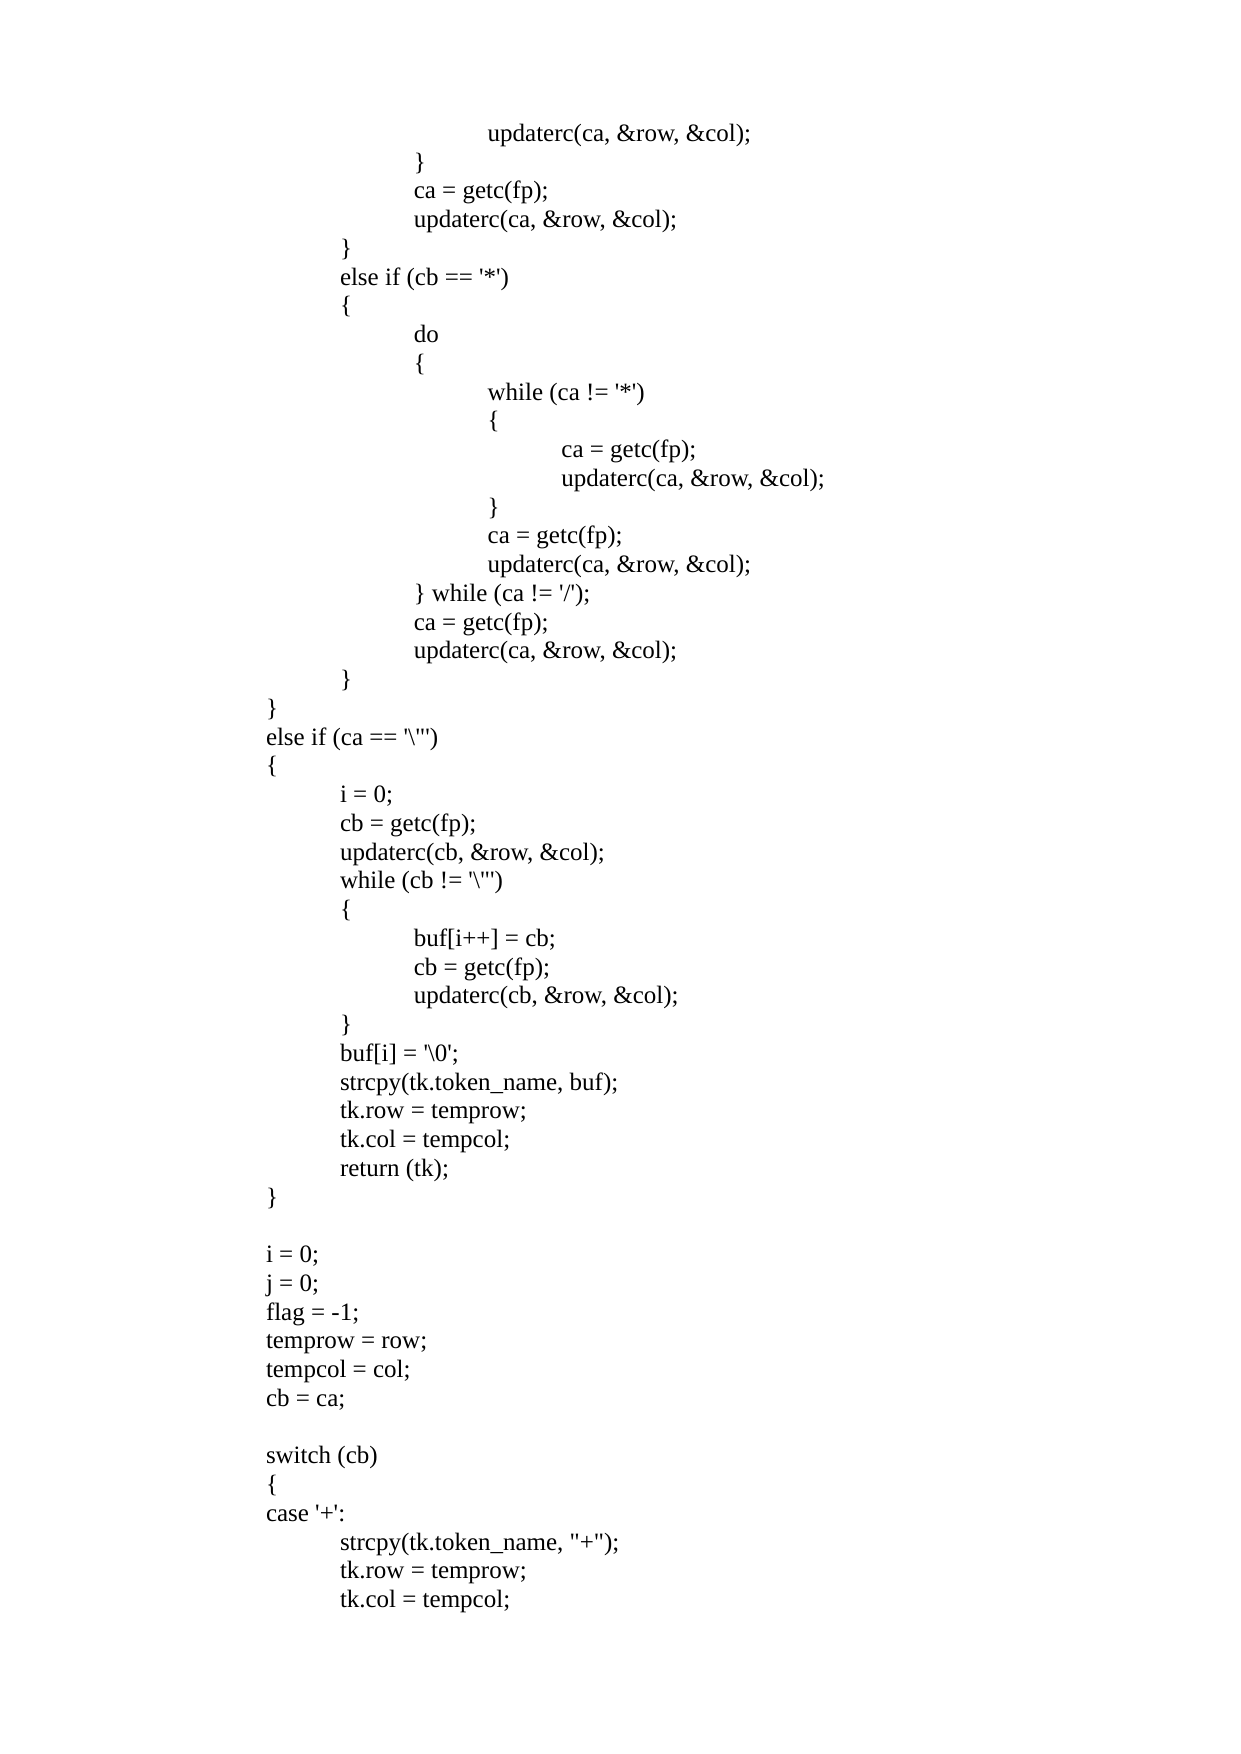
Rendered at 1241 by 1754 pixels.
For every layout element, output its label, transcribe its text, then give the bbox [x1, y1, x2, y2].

text } [118, 492, 1122, 521]
text case '+': [118, 1498, 1122, 1527]
text { [118, 751, 1122, 779]
text cb = getc(fp); [118, 952, 1122, 981]
text i = 0; [118, 779, 1122, 808]
text updaterc(cb, &row, &col); [118, 837, 1122, 866]
text { [118, 348, 1122, 377]
text { [118, 1469, 1122, 1498]
text } [118, 1009, 1122, 1038]
text { [118, 894, 1122, 923]
text updaterc(cb, &row, &col); [118, 981, 1122, 1009]
text ca = getc(fp); [118, 434, 1122, 463]
text strcpy(tk.token_name, buf); [118, 1067, 1122, 1096]
text else if (ca == '\"') [118, 722, 1122, 751]
text } [118, 1182, 1122, 1211]
text tk.row = temprow; [118, 1096, 1122, 1124]
text } [118, 147, 1122, 176]
text } [118, 233, 1122, 262]
text updaterc(ca, &row, &col); [118, 463, 1122, 492]
text tk.row = temprow; [118, 1556, 1122, 1584]
text tk.col = tempcol; [118, 1584, 1122, 1613]
text ca = getc(fp); [118, 607, 1122, 636]
text ca = getc(fp); [118, 521, 1122, 549]
text strcpy(tk.token_name, "+"); [118, 1527, 1122, 1556]
text j = 0; [118, 1268, 1122, 1297]
text ca = getc(fp); [118, 176, 1122, 204]
text while (ca != '*') [118, 377, 1122, 406]
text buf[i] = '\0'; [118, 1038, 1122, 1067]
text tempcol = col; [118, 1354, 1122, 1383]
text { [118, 291, 1122, 319]
text tk.col = tempcol; [118, 1124, 1122, 1153]
text cb = ca; [118, 1383, 1122, 1412]
text else if (cb == '*') [118, 262, 1122, 291]
text updaterc(ca, &row, &col); [118, 636, 1122, 664]
text } [118, 693, 1122, 722]
text flag = -1; [118, 1297, 1122, 1326]
text cb = getc(fp); [118, 808, 1122, 837]
text { [118, 406, 1122, 434]
text updaterc(ca, &row, &col); [118, 549, 1122, 578]
text } [118, 664, 1122, 693]
text do [118, 319, 1122, 348]
text buf[i++] = cb; [118, 923, 1122, 952]
text switch (cb) [118, 1441, 1122, 1469]
text } while (ca != '/'); [118, 578, 1122, 607]
text while (cb != '\"') [118, 866, 1122, 894]
text temprow = row; [118, 1326, 1122, 1354]
text return (tk); [118, 1153, 1122, 1182]
text updaterc(ca, &row, &col); [118, 118, 1122, 147]
text updaterc(ca, &row, &col); [118, 204, 1122, 233]
text i = 0; [118, 1239, 1122, 1268]
